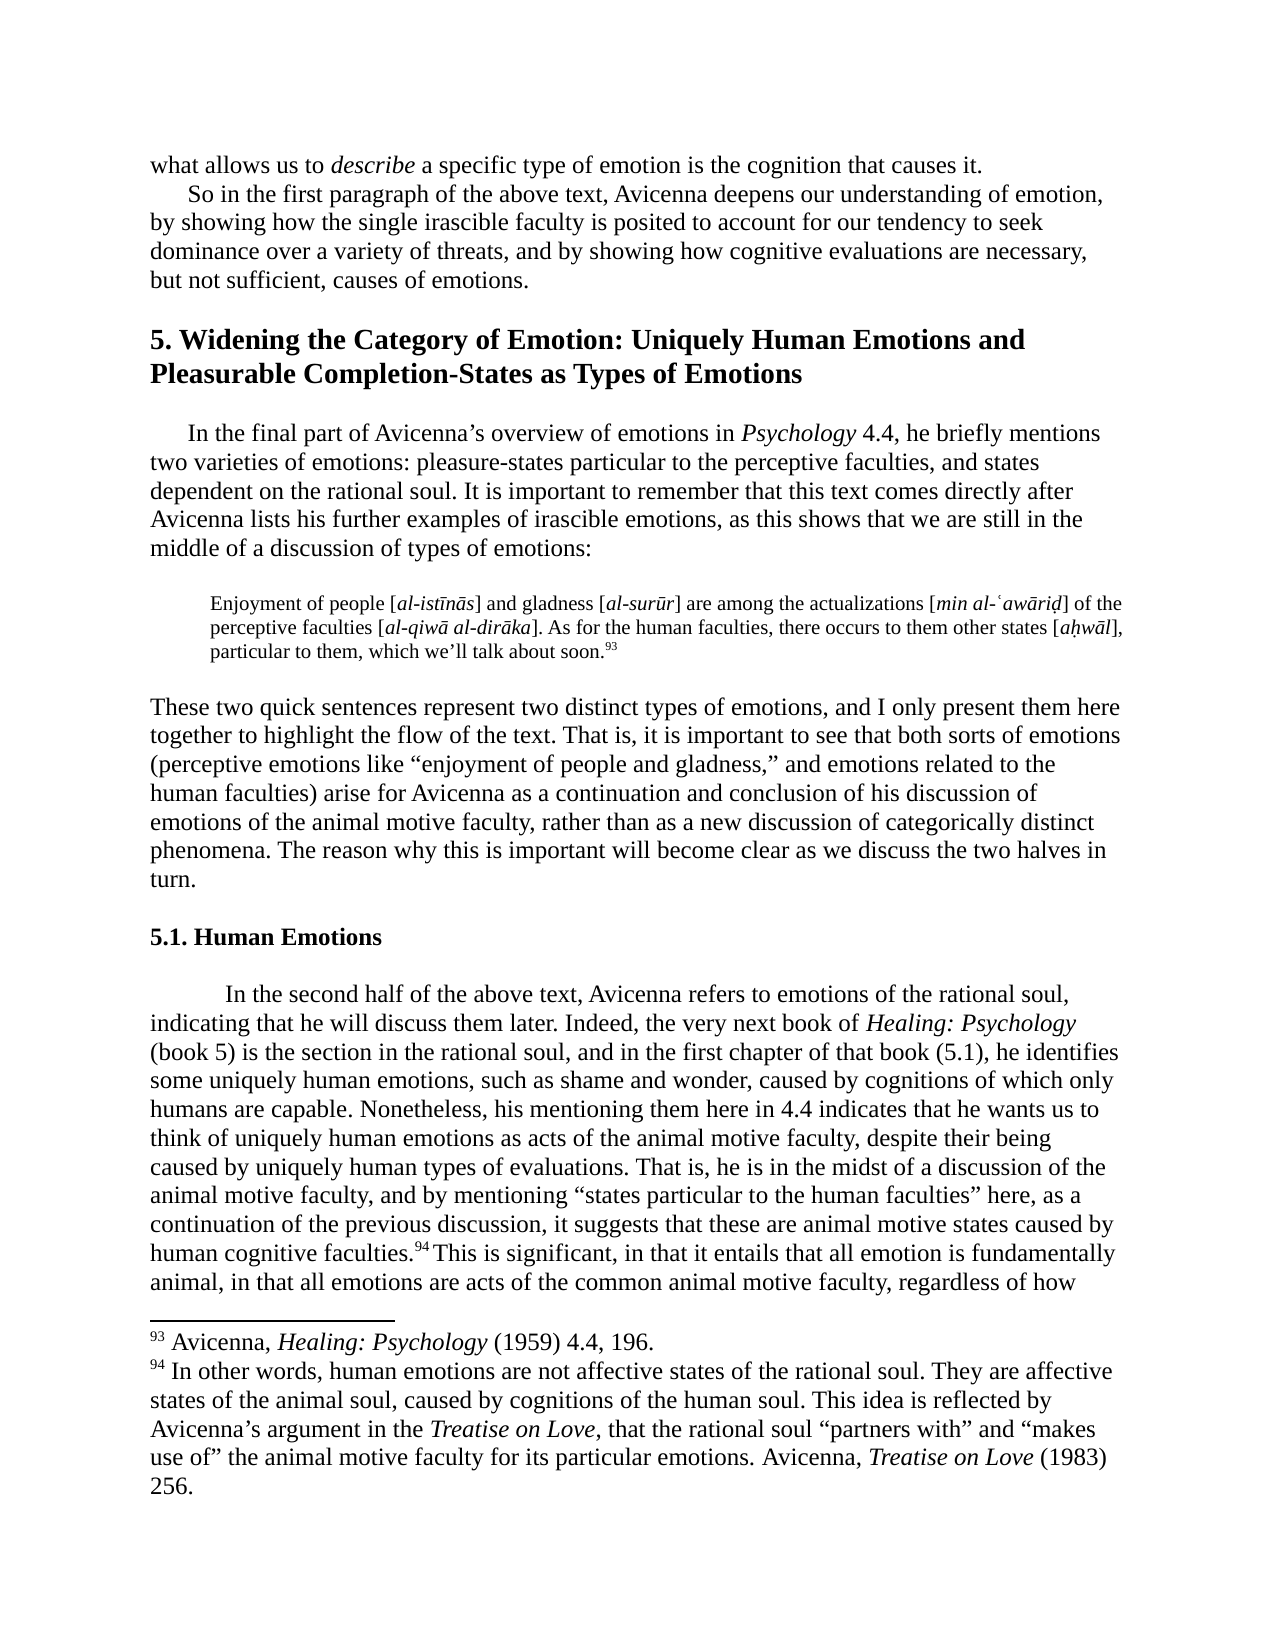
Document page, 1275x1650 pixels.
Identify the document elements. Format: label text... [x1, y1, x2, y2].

subtitle 5. Widening the Category of Emotion: Uniquely Human Emotions and Pleasurable Completion-States as Types of Emotions [150, 322, 1125, 389]
subtitle 5.1. Human Emotions [150, 922, 1125, 951]
text what allows us to describe a specific type of emotion is the cognition that causes it. [150, 150, 1125, 179]
text In the second half of the above text, Avicenna refers to emotions of the rational soul, indicating that he will discuss them later. Indeed, the very next book of Healing: Psychology (book 5) is the section in the rational soul, and in the first chapter of that book (5.1), he identifies some uniquely human emotions, such as shame and wonder, caused by cognitions of which only humans are capable. Nonetheless, his mentioning them here in 4.4 indicates that he wants us to think of uniquely human emotions as acts of the animal motive faculty, despite their being caused by uniquely human types of evaluations. That is, he is in the midst of a discussion of the animal motive faculty, and by mentioning “states particular to the human faculties” here, as a continuation of the previous discussion, it suggests that these are animal motive states caused by human cognitive faculties. This is significant, in that it entails that all emotion is fundamentally animal, in that all emotions are acts of the common animal motive faculty, regardless of how [150, 979, 1125, 1296]
text Avicenna, Healing: Psychology (1959) 4.4, 196. [150, 1327, 1125, 1356]
text In other words, human emotions are not affective states of the rational soul. They are affective states of the animal soul, caused by cognitions of the human soul. This idea is reflected by Avicenna’s argument in the Treatise on Love, that the rational soul “partners with” and “makes use of” the animal motive faculty for its particular emotions. Avicenna, Treatise on Love (1983) 256. [150, 1356, 1125, 1500]
text So in the first paragraph of the above text, Avicenna deepens our understanding of emotion, by showing how the single irascible faculty is posited to account for our tendency to seek dominance over a variety of threats, and by showing how cognitive evaluations are necessary, but not sufficient, causes of emotions. [150, 179, 1125, 294]
text These two quick sentences represent two distinct types of emotions, and I only present them here together to highlight the flow of the text. That is, it is important to see that both sorts of emotions (perceptive emotions like “enjoyment of people and gladness,” and emotions related to the human faculties) arise for Avicenna as a continuation and conclusion of his discussion of emotions of the animal motive faculty, rather than as a new discussion of categorically distinct phenomena. The reason why this is important will become clear as we discuss the two halves in turn. [150, 692, 1125, 893]
text Enjoyment of people [al-istīnās] and gladness [al-surūr] are among the actualizations [min al-ʿawāriḍ] of the perceptive faculties [al-qiwā al-dirāka]. As for the human faculties, there occurs to them other states [aḥwāl], particular to them, which we’ll talk about soon. [210, 591, 1125, 663]
text In the final part of Avicenna’s overview of emotions in Psychology 4.4, he briefly mentions two varieties of emotions: pleasure-states particular to the perceptive faculties, and states dependent on the rational soul. It is important to remember that this text comes directly after Avicenna lists his further examples of irascible emotions, as this shows that we are still in the middle of a discussion of types of emotions: [150, 418, 1125, 562]
